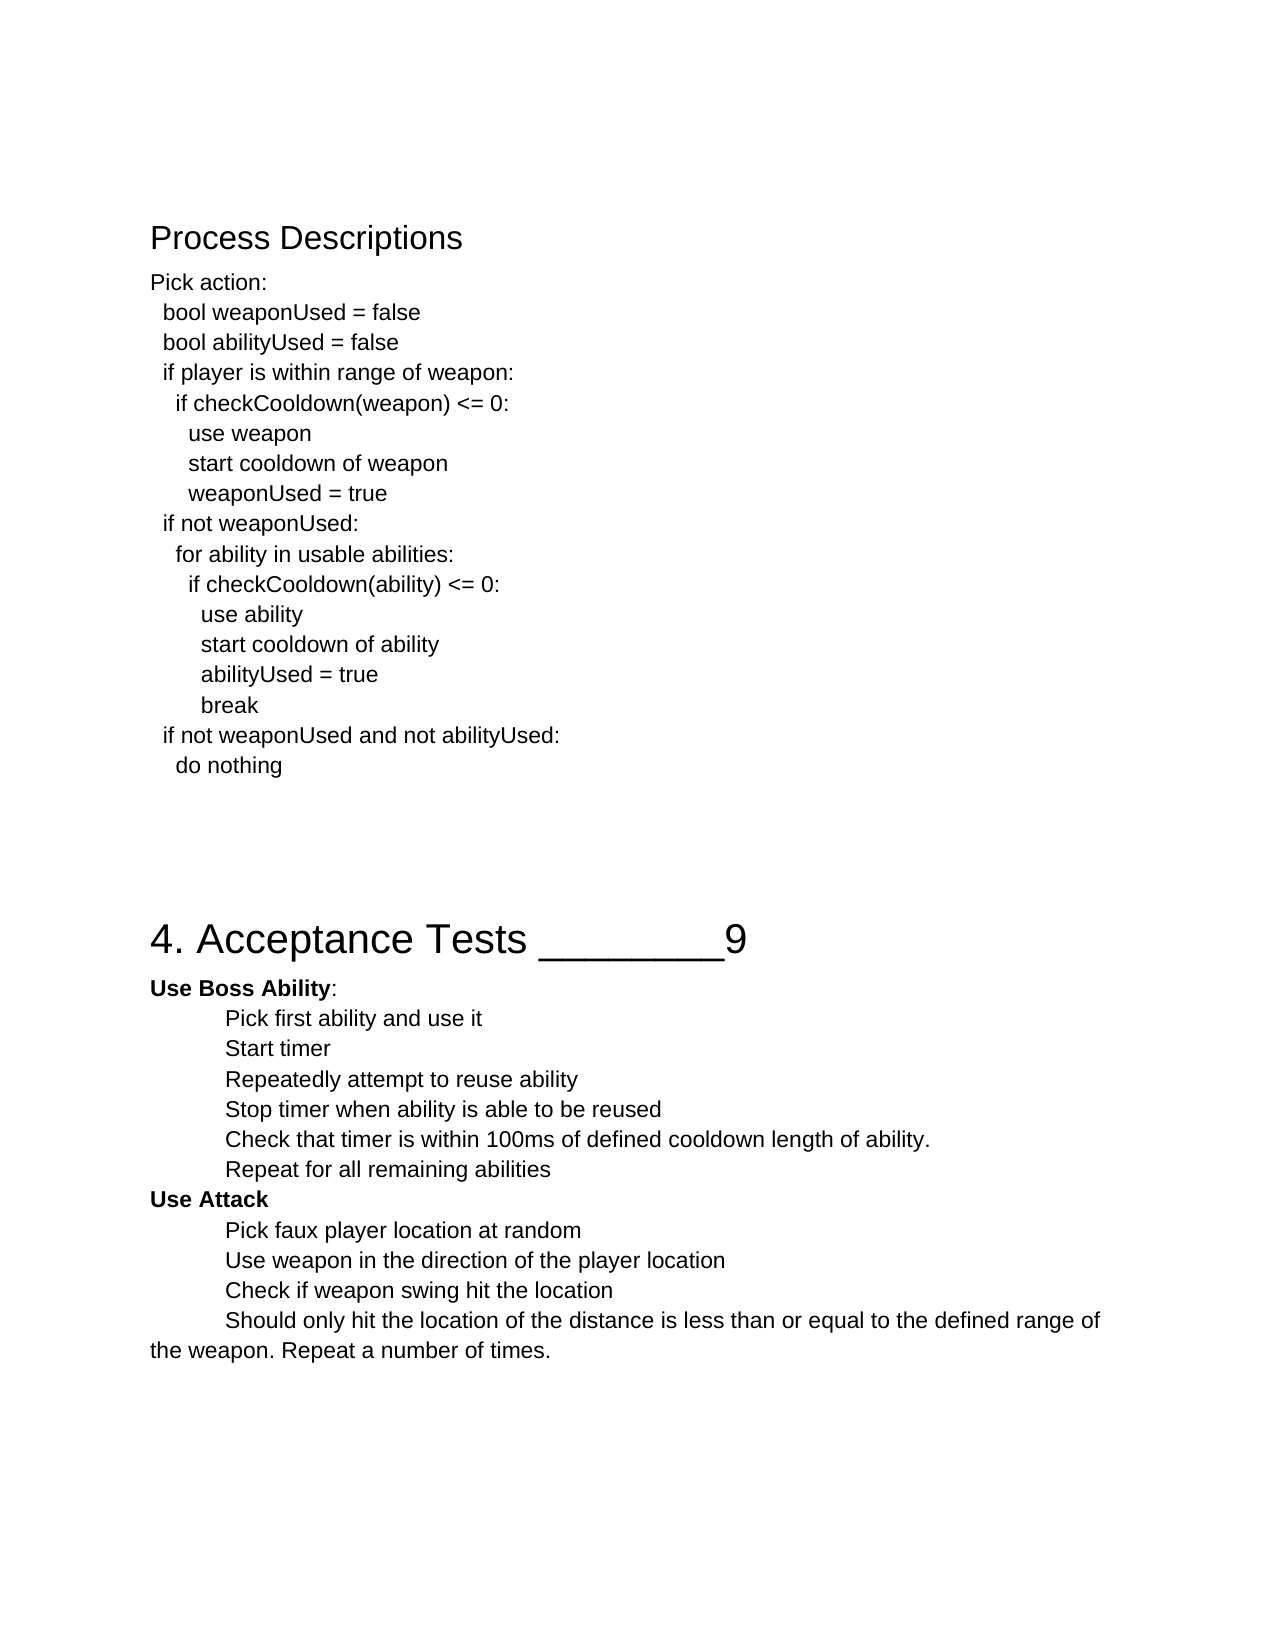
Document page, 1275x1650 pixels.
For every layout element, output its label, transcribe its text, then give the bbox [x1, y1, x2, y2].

text Pick first ability and use it [150, 1005, 1125, 1031]
text for ability in usable abilities: [150, 541, 1125, 567]
text Check if weapon swing hit the location [150, 1277, 1125, 1303]
text start cooldown of weapon [150, 450, 1125, 476]
text Should only hit the location of the distance is less than or equal to the defined range of the weapon. Repeat a number of times. [150, 1307, 1125, 1364]
text break [150, 692, 1125, 718]
text if player is within range of weapon: [150, 359, 1125, 386]
text Repeat for all remaining abilities [150, 1156, 1125, 1182]
text start cooldown of ability [150, 631, 1125, 657]
text abilityUsed = true [150, 661, 1125, 688]
subtitle 4. Acceptance Tests ________9 [150, 914, 1125, 962]
text use ability [150, 601, 1125, 627]
subtitle Process Descriptions [150, 218, 1125, 256]
text if checkCooldown(weapon) <= 0: [150, 389, 1125, 416]
text Check that timer is within 100ms of defined cooldown length of ability. [150, 1126, 1125, 1152]
text Start timer [150, 1035, 1125, 1062]
text bool weaponUsed = false [150, 299, 1125, 325]
text use weapon [150, 420, 1125, 446]
text bool abilityUsed = false [150, 329, 1125, 355]
text Pick action: [150, 269, 1125, 295]
text Use Attack [150, 1186, 1125, 1213]
text if not weaponUsed and not abilityUsed: [150, 722, 1125, 748]
text Repeatedly attempt to reuse ability [150, 1066, 1125, 1092]
text if not weaponUsed: [150, 510, 1125, 537]
text Pick faux player location at random [150, 1217, 1125, 1243]
text Use weapon in the direction of the player location [150, 1247, 1125, 1273]
text Stop timer when ability is able to be reused [150, 1096, 1125, 1122]
text weaponUsed = true [150, 480, 1125, 506]
text do nothing [150, 752, 1125, 778]
text Use Boss Ability: [150, 975, 1125, 1001]
text if checkCooldown(ability) <= 0: [150, 571, 1125, 597]
